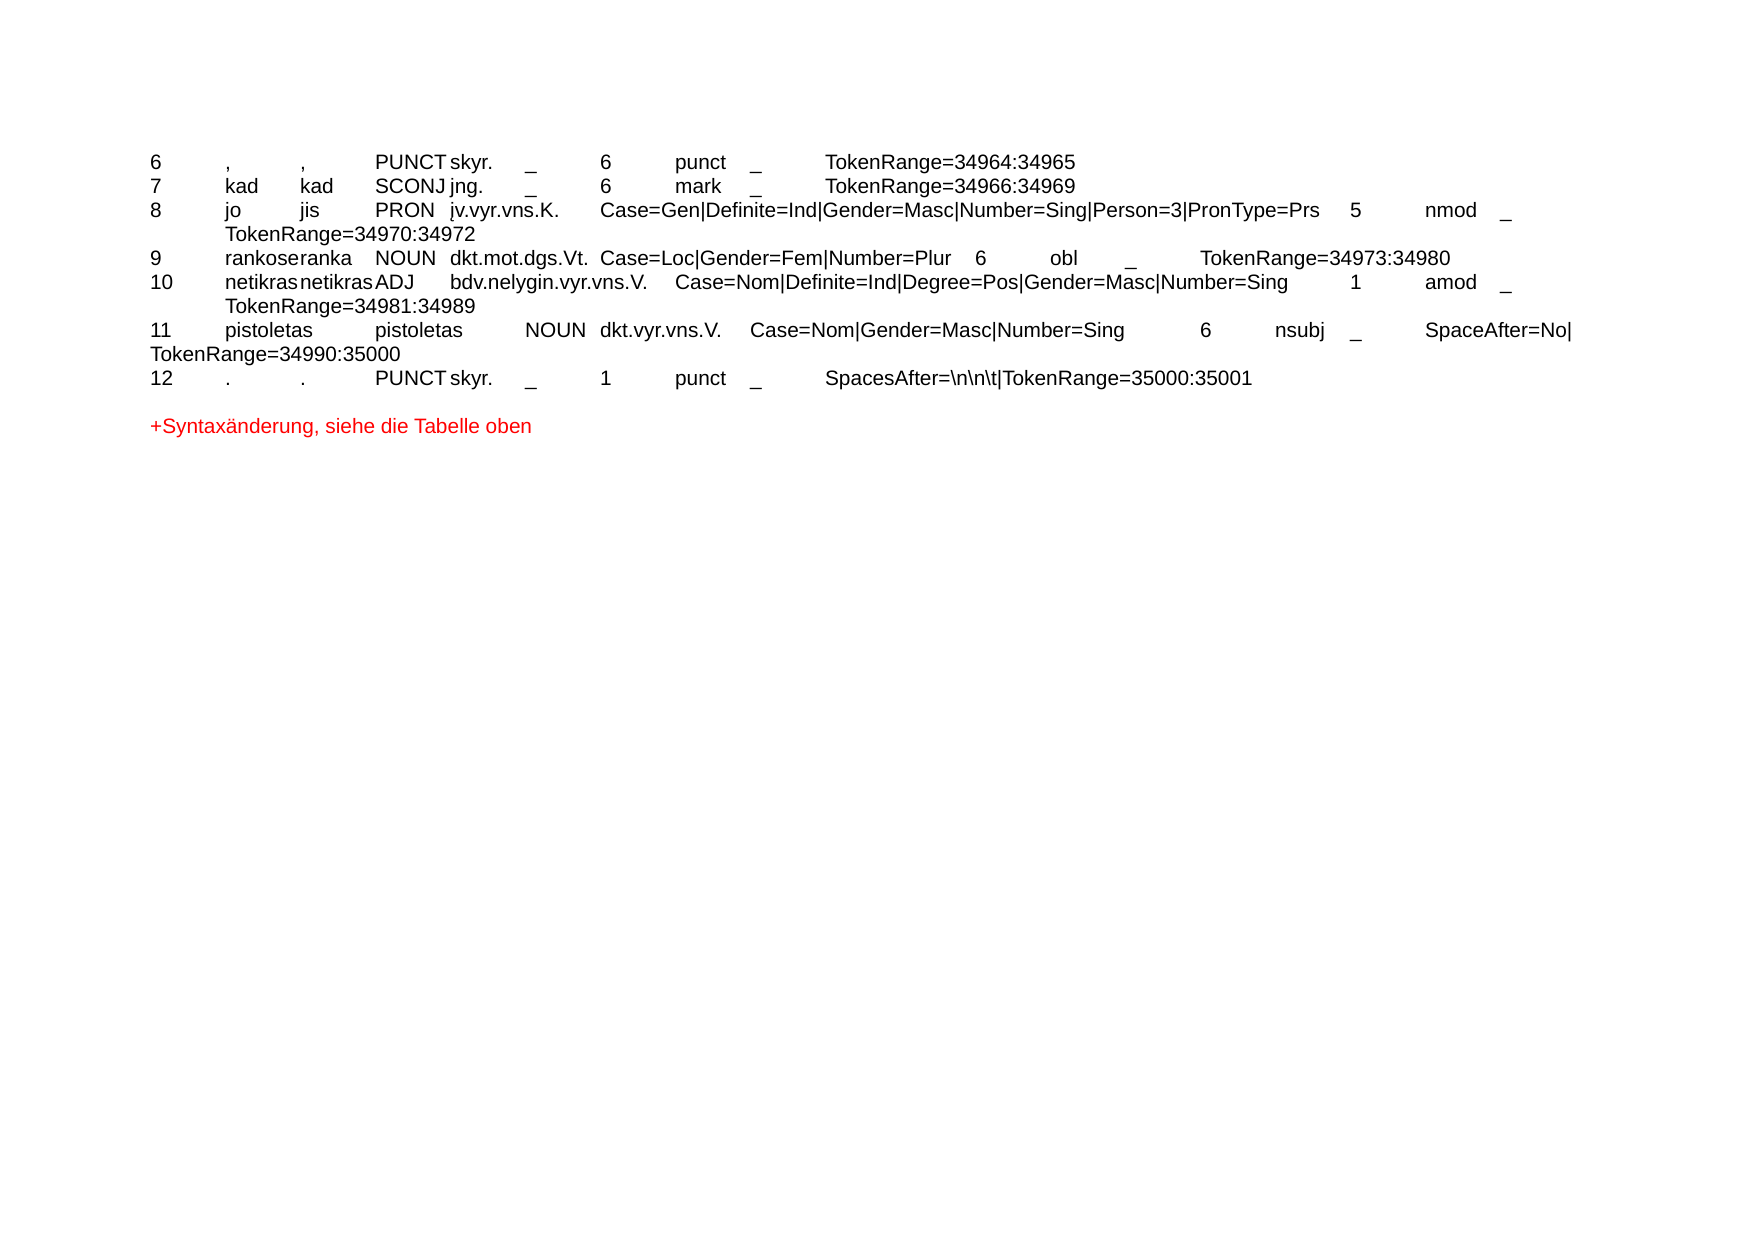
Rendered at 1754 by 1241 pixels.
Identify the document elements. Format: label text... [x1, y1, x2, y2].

text 7 kad kad SCONJ jng. _ 6 mark _ TokenRange=34966:34969 [150, 174, 1604, 198]
text +Syntaxänderung, siehe die Tabelle oben [150, 413, 1604, 437]
text 11 pistoletas pistoletas NOUN dkt.vyr.vns.V. Case=Nom|Gender=Masc|Number=Sing 6 nsubj _ SpaceAfter=No|TokenRange=34990:35000 [150, 318, 1604, 366]
text 8 jo jis PRON įv.vyr.vns.K. Case=Gen|Definite=Ind|Gender=Masc|Number=Sing|Person=3|PronType=Prs 5 nmod _ TokenRange=34970:34972 [150, 198, 1604, 246]
text 12 . . PUNCT skyr. _ 1 punct _ SpacesAfter=\n\n\t|TokenRange=35000:35001 [150, 366, 1604, 389]
text 6 , , PUNCT skyr. _ 6 punct _ TokenRange=34964:34965 [150, 150, 1604, 174]
text 10 netikras netikras ADJ bdv.nelygin.vyr.vns.V. Case=Nom|Definite=Ind|Degree=Pos|Gender=Masc|Number=Sing 1 amod _ TokenRange=34981:34989 [150, 270, 1604, 318]
text 9 rankose ranka NOUN dkt.mot.dgs.Vt. Case=Loc|Gender=Fem|Number=Plur 6 obl _ TokenRange=34973:34980 [150, 246, 1604, 270]
